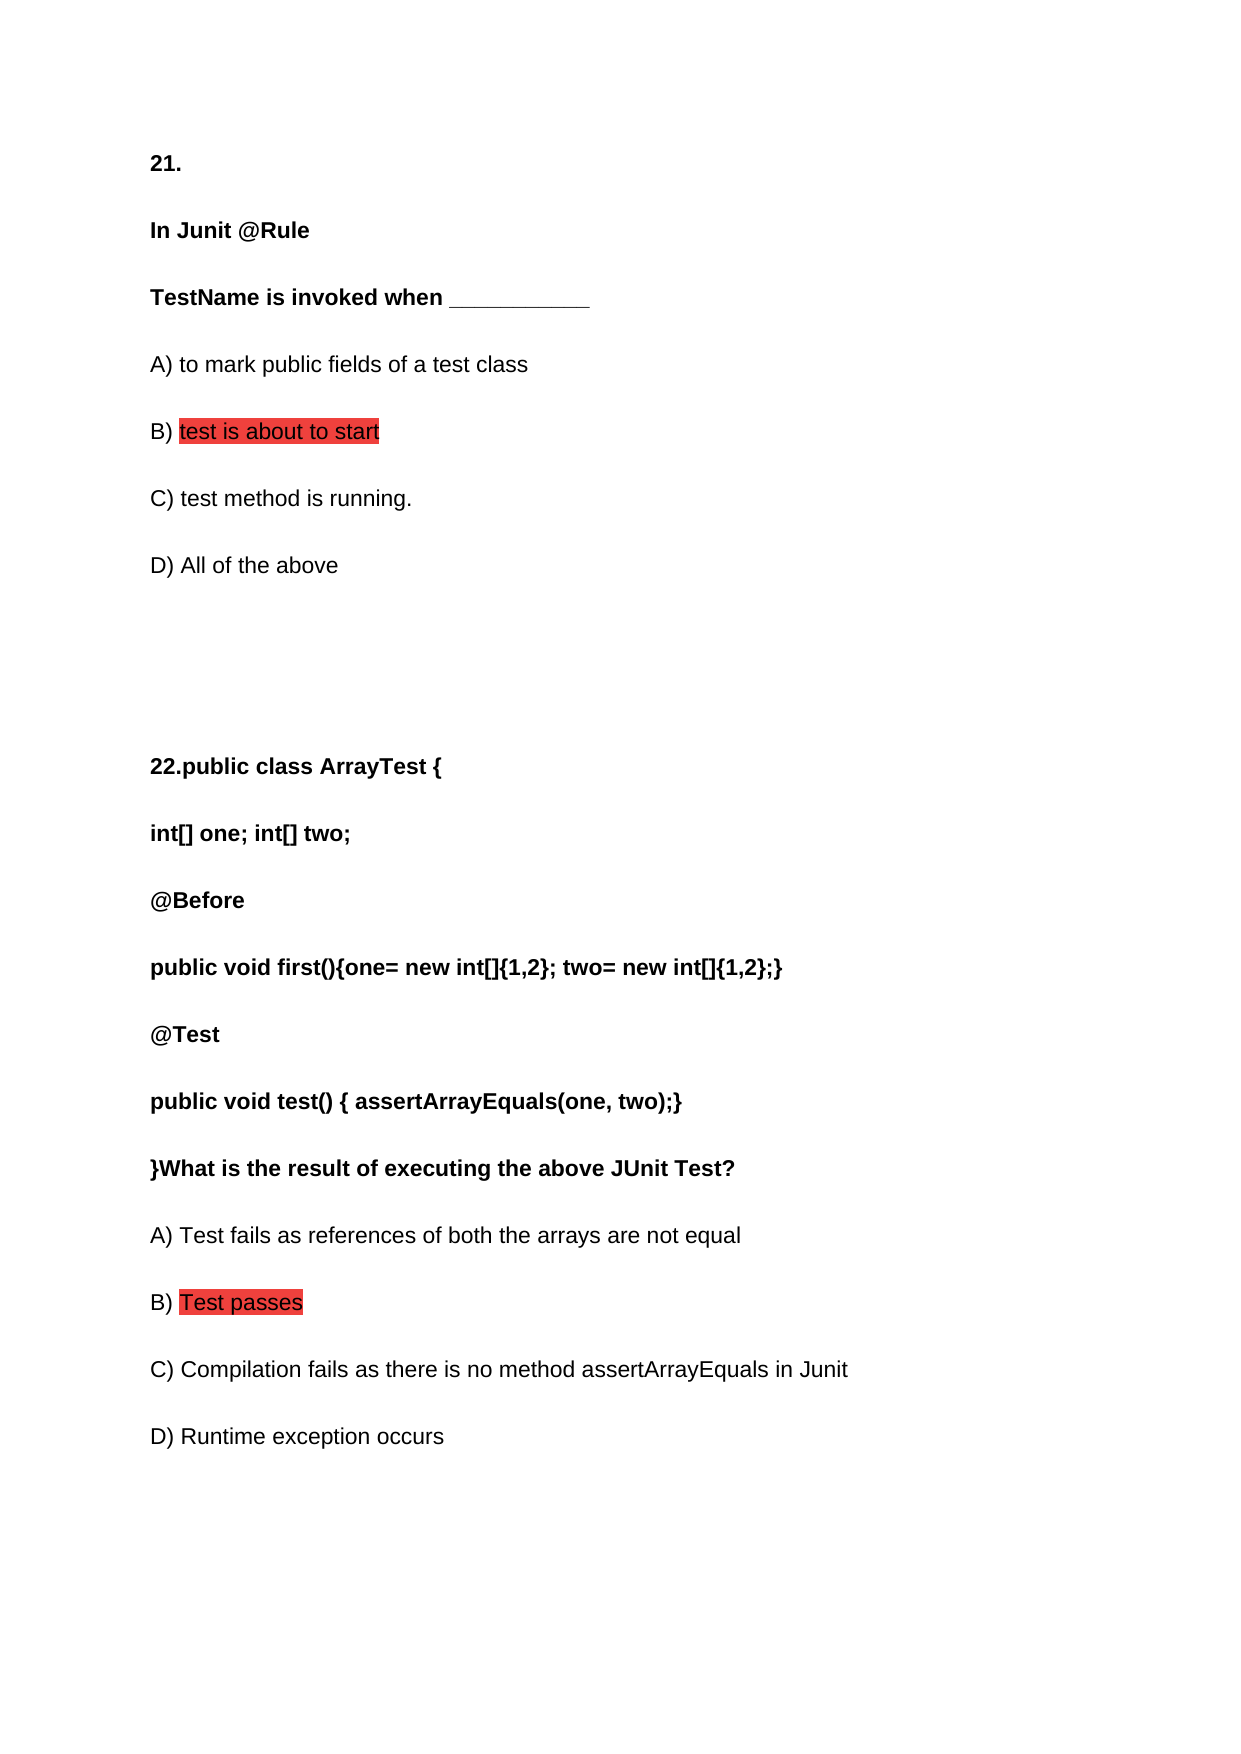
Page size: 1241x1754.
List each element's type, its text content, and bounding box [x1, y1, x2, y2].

text B) Test passes [150, 1289, 1090, 1315]
text A) Test fails as references of both the arrays are not equal [150, 1222, 1090, 1248]
text In Junit @Rule [150, 217, 1090, 243]
text 21. [150, 150, 1090, 176]
text A) to mark public fields of a test class [150, 351, 1090, 377]
text B) test is about to start [150, 418, 1090, 444]
text C) Compilation fails as there is no method assertArrayEquals in Junit [150, 1356, 1090, 1382]
text D) Runtime exception occurs [150, 1423, 1090, 1449]
text }What is the result of executing the above JUnit Test? [150, 1155, 1090, 1181]
text public void first(){one= new int[]{1,2}; two= new int[]{1,2};} [150, 954, 1090, 980]
text @Before [150, 887, 1090, 913]
text TestName is invoked when ___________ [150, 284, 1090, 310]
text @Test [150, 1021, 1090, 1047]
text C) test method is running. [150, 485, 1090, 511]
text public void test() { assertArrayEquals(one, two);} [150, 1088, 1090, 1114]
text 22.public class ArrayTest { [150, 753, 1090, 779]
text int[] one; int[] two; [150, 820, 1090, 846]
text D) All of the above [150, 552, 1090, 578]
